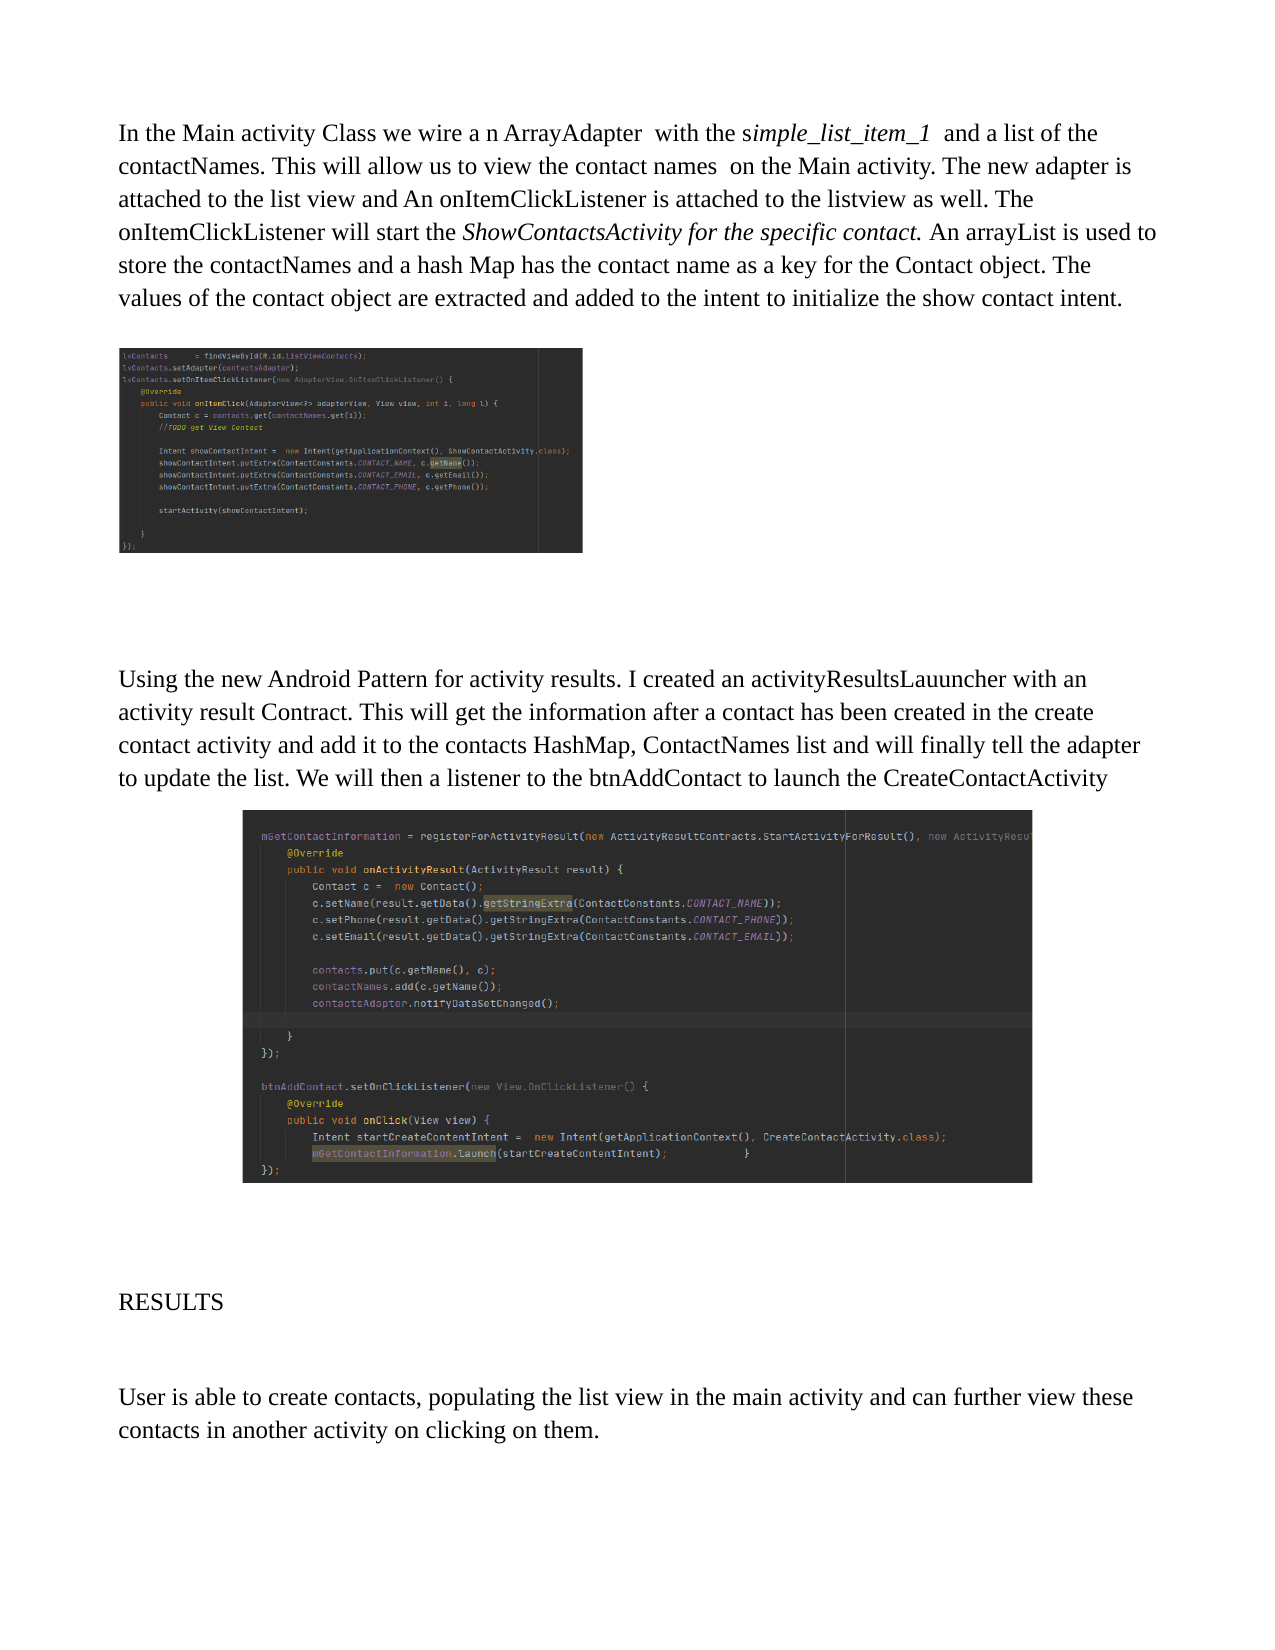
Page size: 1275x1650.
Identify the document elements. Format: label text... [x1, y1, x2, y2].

text User is able to create contacts, populating the list view in the main activity and can further view these contacts in another activity on clicking on them. [118, 1382, 1157, 1444]
text Using the new Android Pattern for activity results. I created an activityResultsLauuncher with an activity result Contract. This will get the information after a contact has been created in the create contact activity and add it to the contacts HashMap, ContactNames list and will finally tell the adapter to update the list. We will then a listener to the btnAddContact to launch the CreateContactActivity [118, 664, 1157, 792]
text RESULTS [118, 1287, 1157, 1316]
text In the Main activity Class we wire a n ArrayAdapter with the simple_list_item_1 and a list of the contactNames. This will allow us to view the contact names on the Main activity. The new adapter is attached to the list view and An onItemClickListener is attached to the listview as well. The onItemClickListener will start the ShowContactsActivity for the specific contact. An arrayList is used to store the contactNames and a hash Map has the contact name as a key for the Contact object. The values of the contact object are extracted and added to the intent to initialize the show contact intent. [118, 118, 1157, 312]
picture [242, 810, 1033, 1183]
picture [119, 348, 583, 553]
